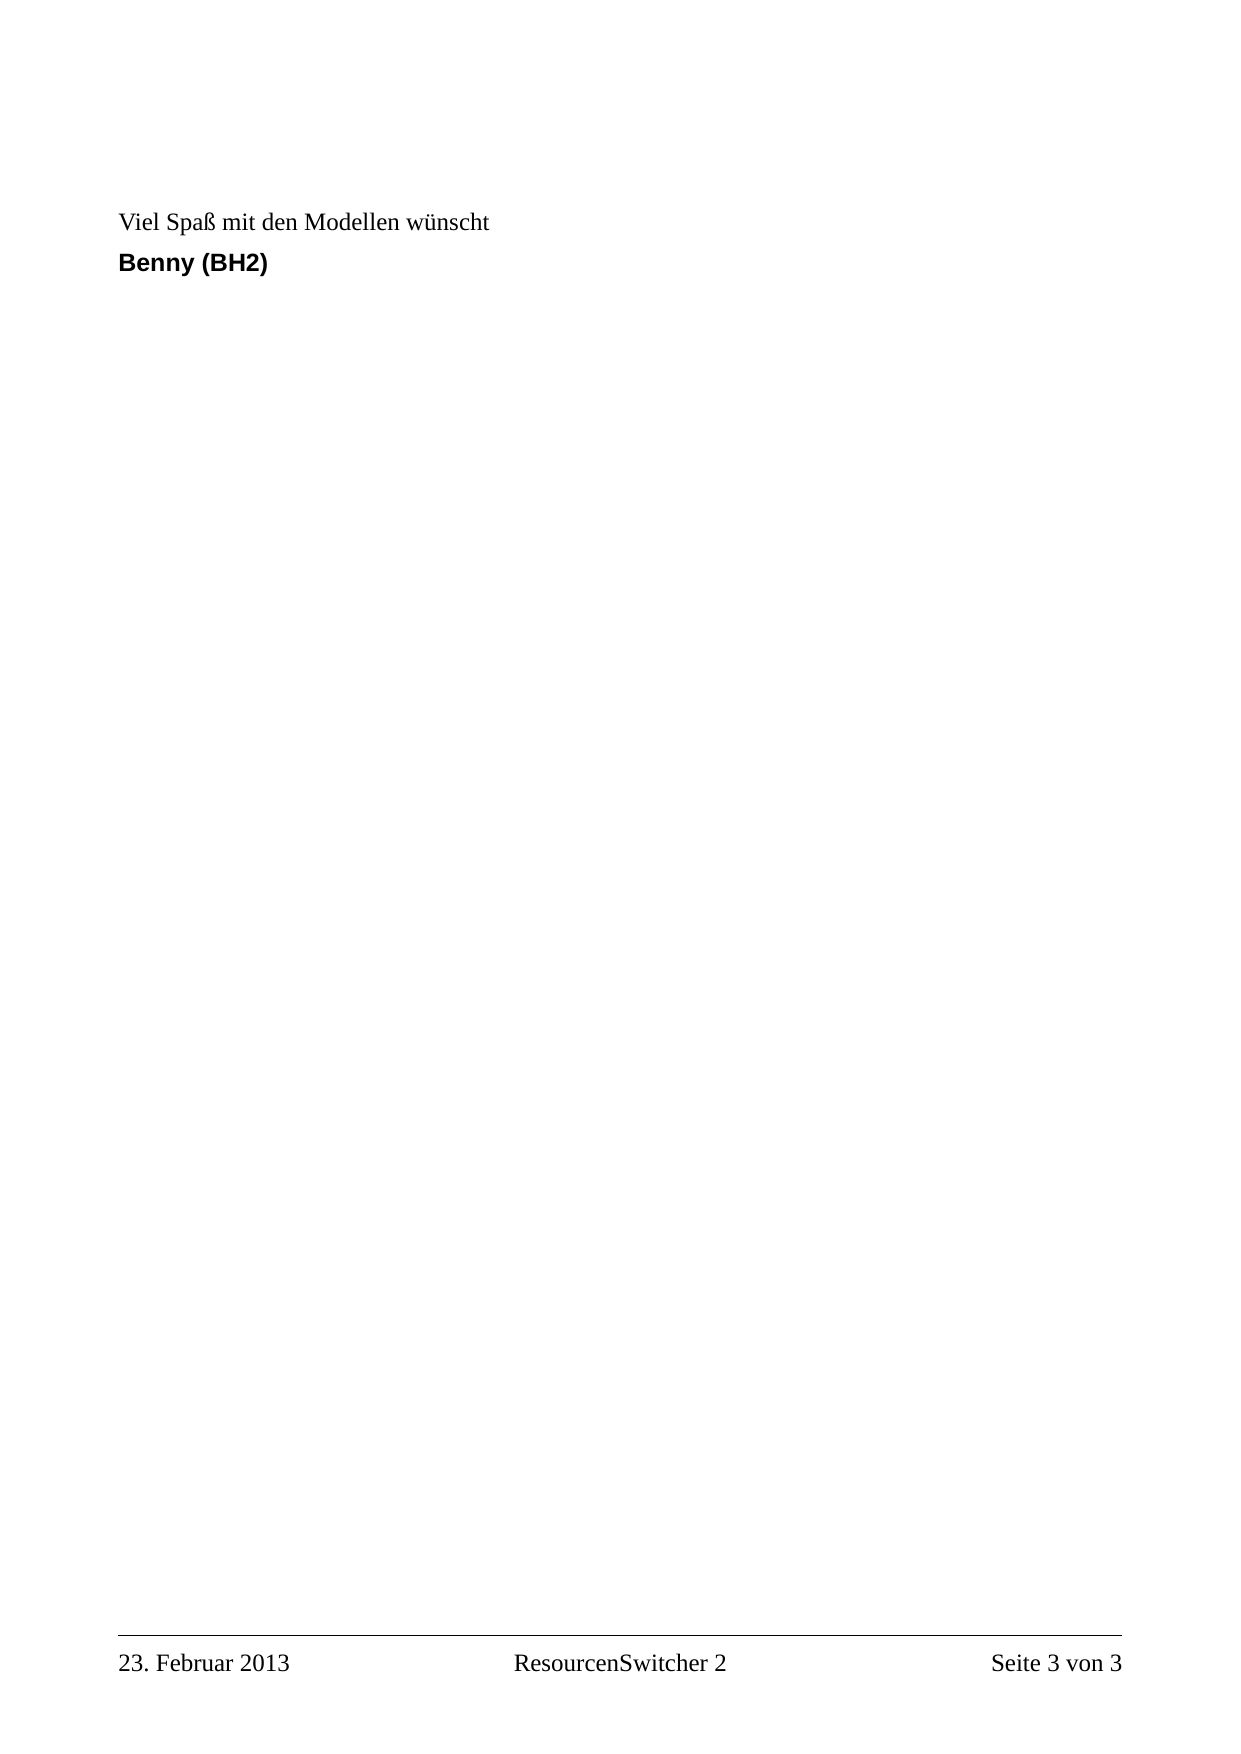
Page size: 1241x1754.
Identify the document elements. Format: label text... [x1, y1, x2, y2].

text Benny (BH2) [118, 248, 1122, 277]
text Viel Spaß mit den Modellen wünscht [118, 207, 1122, 235]
